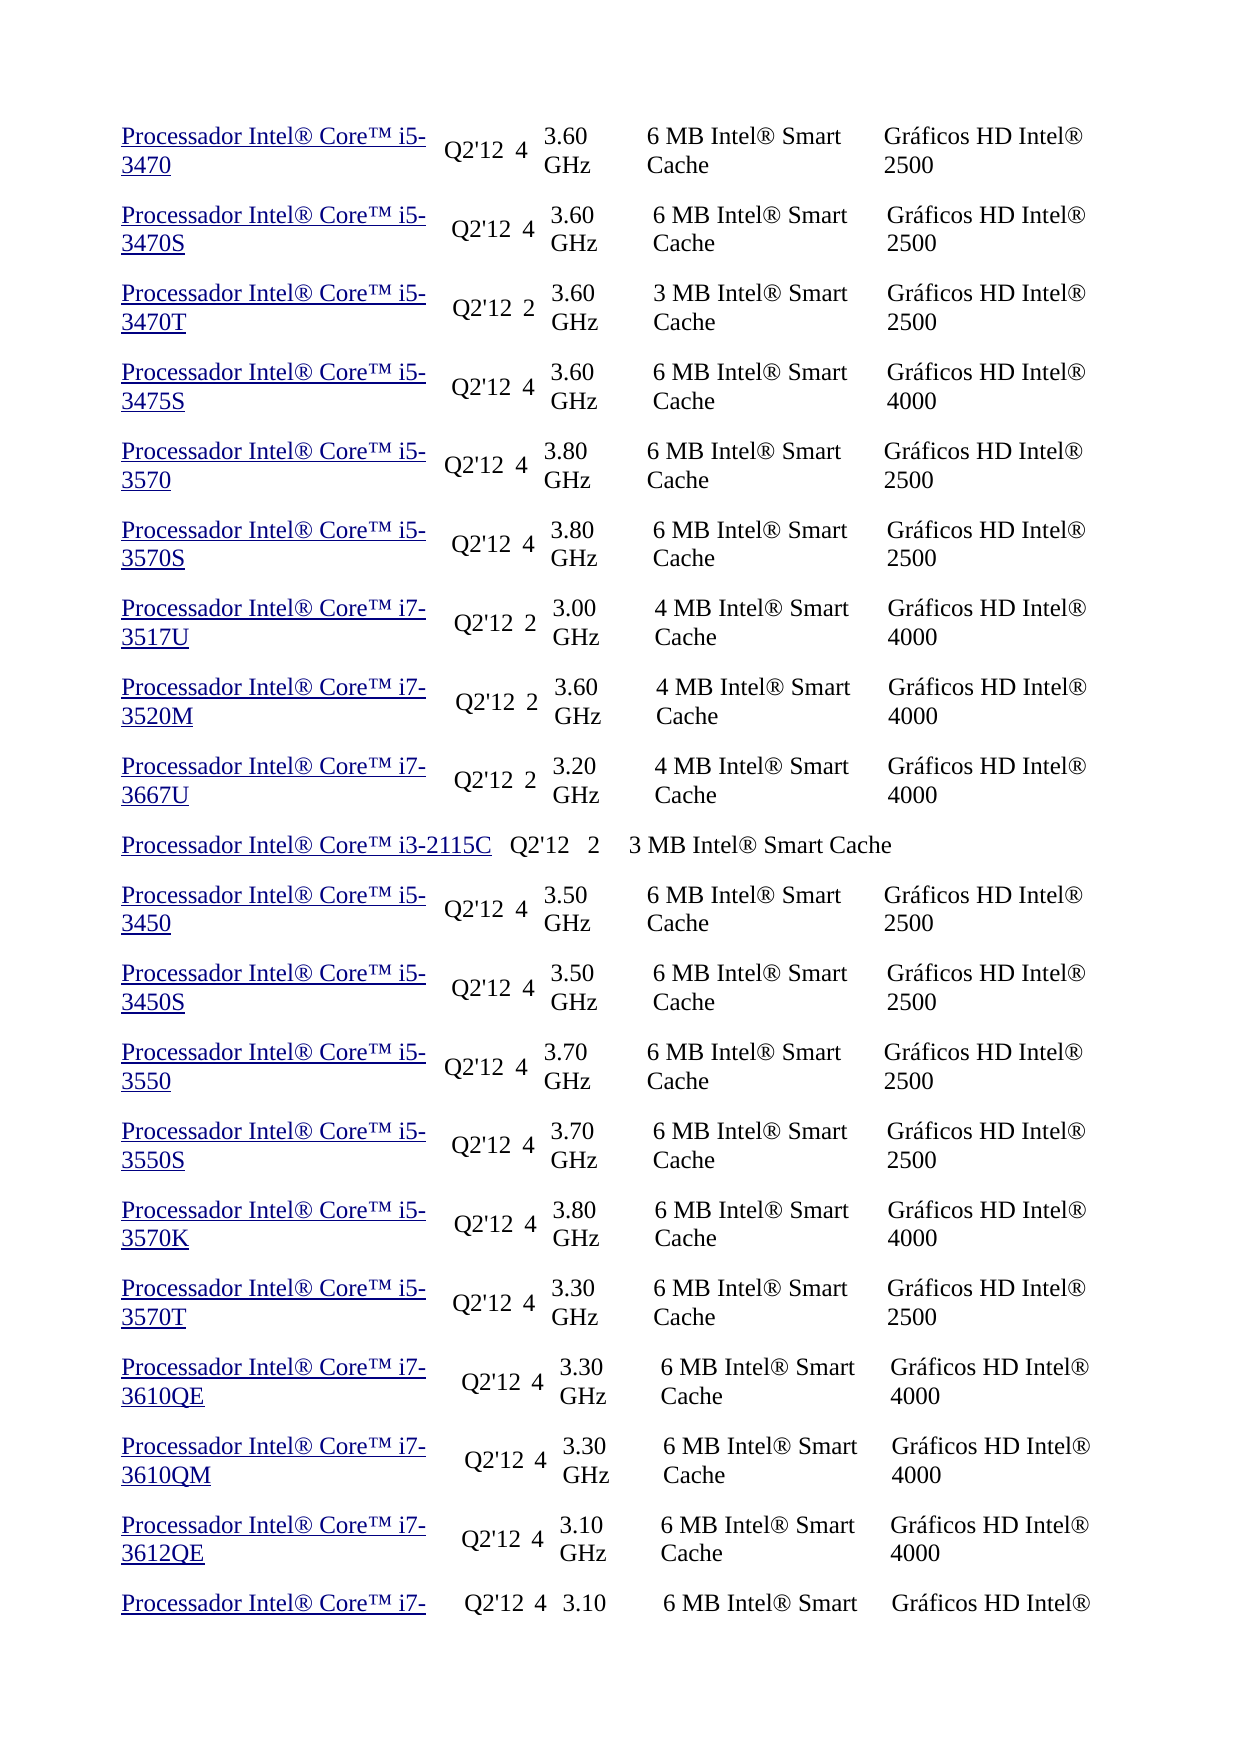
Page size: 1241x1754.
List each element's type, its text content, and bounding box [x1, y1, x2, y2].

table_header 4 [531, 1428, 559, 1491]
table_header Processador Intel® Core™ i5-3570S [118, 512, 448, 575]
table_header Processador Intel® Core™ i3-2115C [118, 827, 507, 861]
table_cell [452, 733, 1122, 743]
table_cell [451, 654, 1122, 664]
table_header 3 MB Intel® Smart Cache [650, 276, 884, 339]
table_header 3.80 GHz [541, 433, 644, 496]
table_header Q2'12 [441, 118, 512, 181]
table_header 3.60 GHz [548, 354, 650, 418]
table_header Q2'12 [452, 669, 523, 733]
table_header 6 MB Intel® Smart Cache [644, 433, 881, 496]
table_header 4 MB Intel® Smart Cache [651, 591, 884, 654]
table_header 6 MB Intel® Smart Cache [644, 118, 881, 181]
table_header Q2'12 [448, 1113, 519, 1176]
table_header 6 MB Intel® Smart Cache [644, 1034, 881, 1098]
table_header 3.70 GHz [541, 1034, 644, 1098]
table_header 4 [531, 1586, 559, 1620]
table_header 6 MB Intel® Smart Cache [650, 956, 884, 1019]
table_header Gráficos HD Intel® 2500 [884, 512, 1122, 575]
table_header 4 [512, 118, 541, 181]
table_cell [118, 1098, 441, 1108]
table_cell [449, 1334, 1122, 1344]
table_header 4 [528, 1507, 556, 1570]
table_header Q2'12 [441, 1034, 512, 1098]
table_header 3.30 GHz [548, 1271, 650, 1334]
table_cell [461, 1491, 1122, 1502]
table_header Q2'12 [451, 591, 521, 654]
table_header 3.30 GHz [559, 1428, 660, 1491]
table_header 6 MB Intel® Smart Cache [658, 1349, 887, 1413]
table_header 6 MB Intel® Smart Cache [658, 1507, 887, 1570]
table_header Processador Intel® Core™ i5-3470S [118, 197, 448, 260]
table_header 3.60 GHz [548, 276, 650, 339]
table_cell [448, 1176, 1122, 1187]
table_cell [448, 1019, 1122, 1029]
table_cell [118, 575, 448, 586]
table_header 4 [521, 1192, 549, 1255]
table_header Gráficos HD Intel® 2500 [881, 118, 1122, 181]
table_header Processador Intel® Core™ i7- [118, 1586, 461, 1620]
table_header Q2'12 [449, 1271, 520, 1334]
table_header 4 [528, 1349, 556, 1413]
table_cell [118, 1176, 448, 1187]
table_header Q2'12 [448, 512, 519, 575]
table_header Gráficos HD Intel® 4000 [884, 354, 1122, 418]
table_header Gráficos HD Intel® 4000 [885, 669, 1122, 733]
table_header 4 [512, 433, 541, 496]
table_header Processador Intel® Core™ i7-3520M [118, 669, 452, 733]
table_header Q2'12 [451, 1192, 521, 1255]
table_cell [441, 1098, 1122, 1108]
table_header Processador Intel® Core™ i5-3450S [118, 956, 448, 1019]
table_header Q2'12 [451, 748, 521, 811]
table_header Q2'12 [448, 956, 519, 1019]
table_header 6 MB Intel® Smart [660, 1586, 888, 1620]
table_header 6 MB Intel® Smart Cache [650, 1271, 884, 1334]
table_cell [458, 1570, 1122, 1581]
table_header Gráficos HD Intel® [889, 1586, 1122, 1620]
table_header 3 MB Intel® Smart Cache [626, 827, 905, 861]
table_cell [118, 733, 452, 743]
table_cell [118, 1413, 458, 1423]
table_cell [458, 1413, 1122, 1423]
table_cell [118, 1019, 448, 1029]
table_header Processador Intel® Core™ i5-3475S [118, 354, 448, 418]
table_header 3.10 [559, 1586, 660, 1620]
table_cell [118, 861, 507, 872]
table_header 2 [521, 748, 549, 811]
table_header 6 MB Intel® Smart Cache [651, 1192, 884, 1255]
table_header 2 [520, 276, 548, 339]
table_cell [118, 1255, 451, 1266]
table_header 4 [519, 354, 547, 418]
table_header 4 [512, 1034, 541, 1098]
table_cell [118, 1334, 449, 1344]
table_cell [118, 418, 448, 428]
table_cell [118, 181, 441, 192]
table_header Q2'12 [448, 197, 519, 260]
table_header Processador Intel® Core™ i7-3610QE [118, 1349, 458, 1413]
table_header 4 [519, 956, 547, 1019]
table_cell [451, 811, 1122, 822]
table_cell [449, 339, 1122, 349]
table_header Q2'12 [458, 1507, 528, 1570]
table_header 4 [519, 1113, 547, 1176]
table_header Gráficos HD Intel® 2500 [884, 197, 1122, 260]
table_header Q2'12 [458, 1349, 528, 1413]
table_header Gráficos HD Intel® 4000 [884, 591, 1122, 654]
table_header Q2'12 [441, 877, 512, 940]
table_cell [118, 940, 441, 951]
table_header 6 MB Intel® Smart Cache [650, 354, 884, 418]
table_cell [118, 496, 441, 507]
table_header [905, 827, 921, 861]
table_header Processador Intel® Core™ i5-3470T [118, 276, 449, 339]
table_header 4 MB Intel® Smart Cache [651, 748, 884, 811]
table_header 3.60 GHz [551, 669, 653, 733]
table_cell [118, 339, 449, 349]
table_header 6 MB Intel® Smart Cache [650, 1113, 884, 1176]
table_header Gráficos HD Intel® 4000 [887, 1507, 1122, 1570]
table_header Q2'12 [449, 276, 520, 339]
table_header 3.00 GHz [550, 591, 651, 654]
table_cell [118, 811, 451, 822]
table_header 2 [523, 669, 551, 733]
table_header Gráficos HD Intel® 2500 [884, 1271, 1122, 1334]
table_header Processador Intel® Core™ i5-3550S [118, 1113, 448, 1176]
table_header Q2'12 [461, 1586, 531, 1620]
table_header 3.30 GHz [556, 1349, 657, 1413]
table_cell [507, 861, 921, 872]
table_header Processador Intel® Core™ i7-3610QM [118, 1428, 461, 1491]
table_header 3.10 GHz [556, 1507, 657, 1570]
table_header Processador Intel® Core™ i7-3612QE [118, 1507, 458, 1570]
table_cell [448, 418, 1122, 428]
table_header 4 [520, 1271, 548, 1334]
table_header 3.50 GHz [548, 956, 650, 1019]
table_header 4 [519, 197, 547, 260]
table_cell [118, 1570, 458, 1581]
table_header 3.60 GHz [541, 118, 644, 181]
table_header Processador Intel® Core™ i5-3550 [118, 1034, 441, 1098]
table_header Processador Intel® Core™ i7-3667U [118, 748, 451, 811]
table_header 3.80 GHz [548, 512, 650, 575]
table_header 3.20 GHz [550, 748, 651, 811]
table_header 2 [584, 827, 614, 861]
table_cell [448, 260, 1122, 271]
table_header Gráficos HD Intel® 2500 [884, 276, 1122, 339]
table_header 4 [512, 877, 541, 940]
table_header Gráficos HD Intel® 2500 [881, 433, 1122, 496]
table_header Processador Intel® Core™ i5-3570K [118, 1192, 451, 1255]
table_cell [451, 1255, 1122, 1266]
table_header Q2'12 [448, 354, 519, 418]
table_header 6 MB Intel® Smart Cache [650, 512, 884, 575]
table_cell [118, 654, 451, 664]
table_header 3.80 GHz [550, 1192, 651, 1255]
table_cell [118, 1491, 461, 1502]
table_header Processador Intel® Core™ i5-3570 [118, 433, 441, 496]
table_header Gráficos HD Intel® 2500 [881, 1034, 1122, 1098]
table_header 2 [521, 591, 549, 654]
table_header Processador Intel® Core™ i5-3570T [118, 1271, 449, 1334]
table_header Processador Intel® Core™ i7-3517U [118, 591, 451, 654]
table_cell [441, 496, 1122, 507]
table_header Processador Intel® Core™ i5-3470 [118, 118, 441, 181]
table_header Q2'12 [461, 1428, 531, 1491]
table_header 3.60 GHz [548, 197, 650, 260]
table_cell [441, 940, 1122, 951]
table_header Q2'12 [507, 827, 584, 861]
table_header Gráficos HD Intel® 4000 [887, 1349, 1122, 1413]
table_header Gráficos HD Intel® 4000 [884, 748, 1122, 811]
table_header Gráficos HD Intel® 2500 [884, 956, 1122, 1019]
table_header 3.50 GHz [541, 877, 644, 940]
table_cell [118, 260, 448, 271]
table_header 6 MB Intel® Smart Cache [644, 877, 881, 940]
table_header Gráficos HD Intel® 4000 [884, 1192, 1122, 1255]
table_header [614, 827, 626, 861]
table_header Gráficos HD Intel® 2500 [881, 877, 1122, 940]
table_header Q2'12 [441, 433, 512, 496]
table_header 4 [519, 512, 547, 575]
table_header Gráficos HD Intel® 2500 [884, 1113, 1122, 1176]
table_cell [441, 181, 1122, 192]
table_header Processador Intel® Core™ i5-3450 [118, 877, 441, 940]
table_header Gráficos HD Intel® 4000 [889, 1428, 1122, 1491]
table_header 6 MB Intel® Smart Cache [650, 197, 884, 260]
table_header 4 MB Intel® Smart Cache [653, 669, 885, 733]
table_header 3.70 GHz [548, 1113, 650, 1176]
table_cell [448, 575, 1122, 586]
table_header 6 MB Intel® Smart Cache [660, 1428, 888, 1491]
